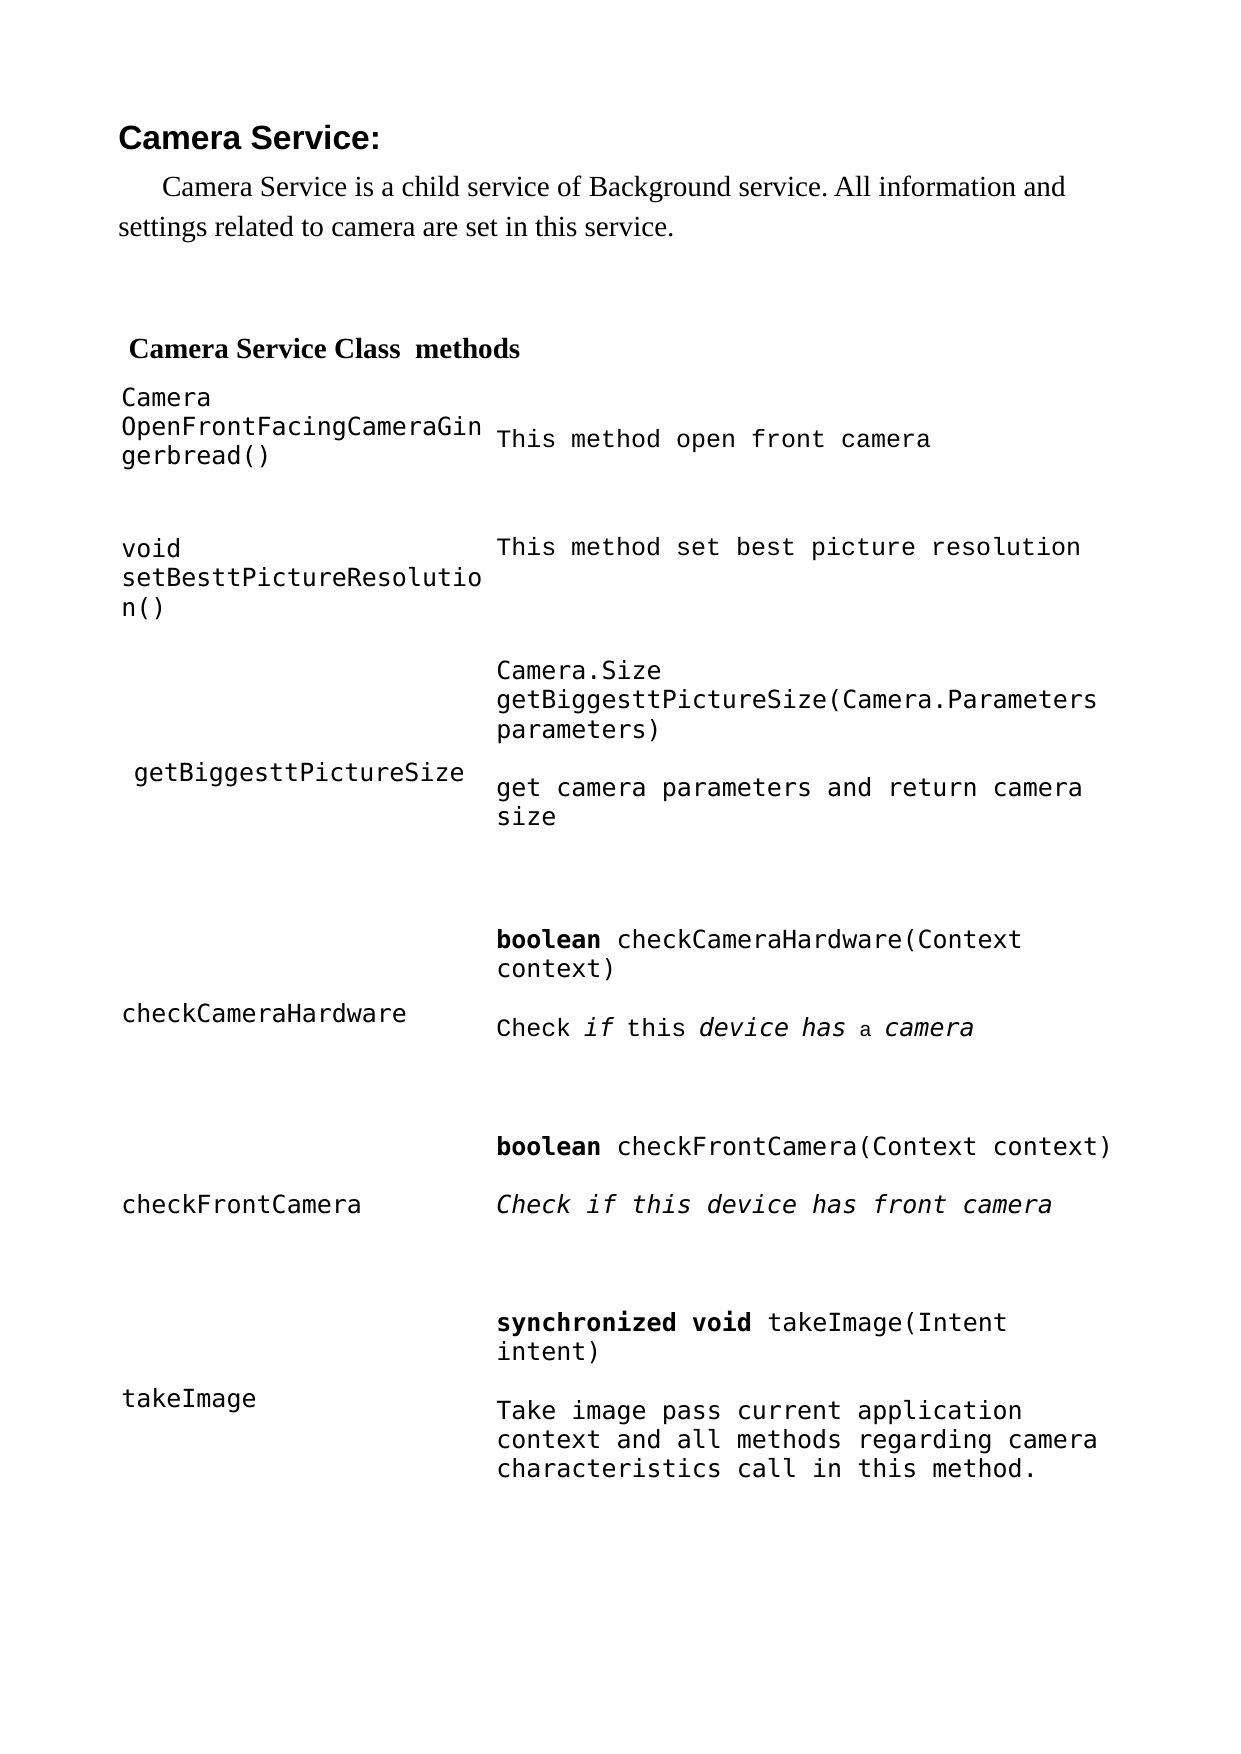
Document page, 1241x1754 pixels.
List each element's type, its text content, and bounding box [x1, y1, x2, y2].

subtitle Camera Service: [118, 118, 1122, 157]
table_cell void setBesttPictureResolution() [118, 531, 493, 653]
table_cell Camera OpenFrontFacingCameraGingerbread() [118, 380, 493, 531]
table_cell boolean checkFrontCamera(Context context) Check if this device has front camera [493, 1129, 1123, 1305]
table_header Camera Service Class methods [118, 313, 1123, 380]
text Camera Service is a child service of Background service. All information and settings related to camera are set in this service. [118, 169, 1122, 243]
table_cell boolean checkCameraHardware(Context context) Check if this device has a camera [493, 922, 1123, 1129]
table_cell getBiggesttPictureSize [118, 654, 493, 922]
table_cell This method open front camera [493, 380, 1123, 531]
table_cell This method set best picture resolution [493, 531, 1123, 653]
table_cell checkFrontCamera [118, 1129, 493, 1305]
table_cell synchronized void takeImage(Intent intent) Take image pass current application context and all methods regarding camera characteristics call in this method. [493, 1305, 1123, 1516]
table_cell checkCameraHardware [118, 922, 493, 1129]
table_cell takeImage [118, 1305, 493, 1516]
table_cell Camera.Size getBiggesttPictureSize(Camera.Parameters parameters) get camera parameters and return camera size [493, 654, 1123, 922]
